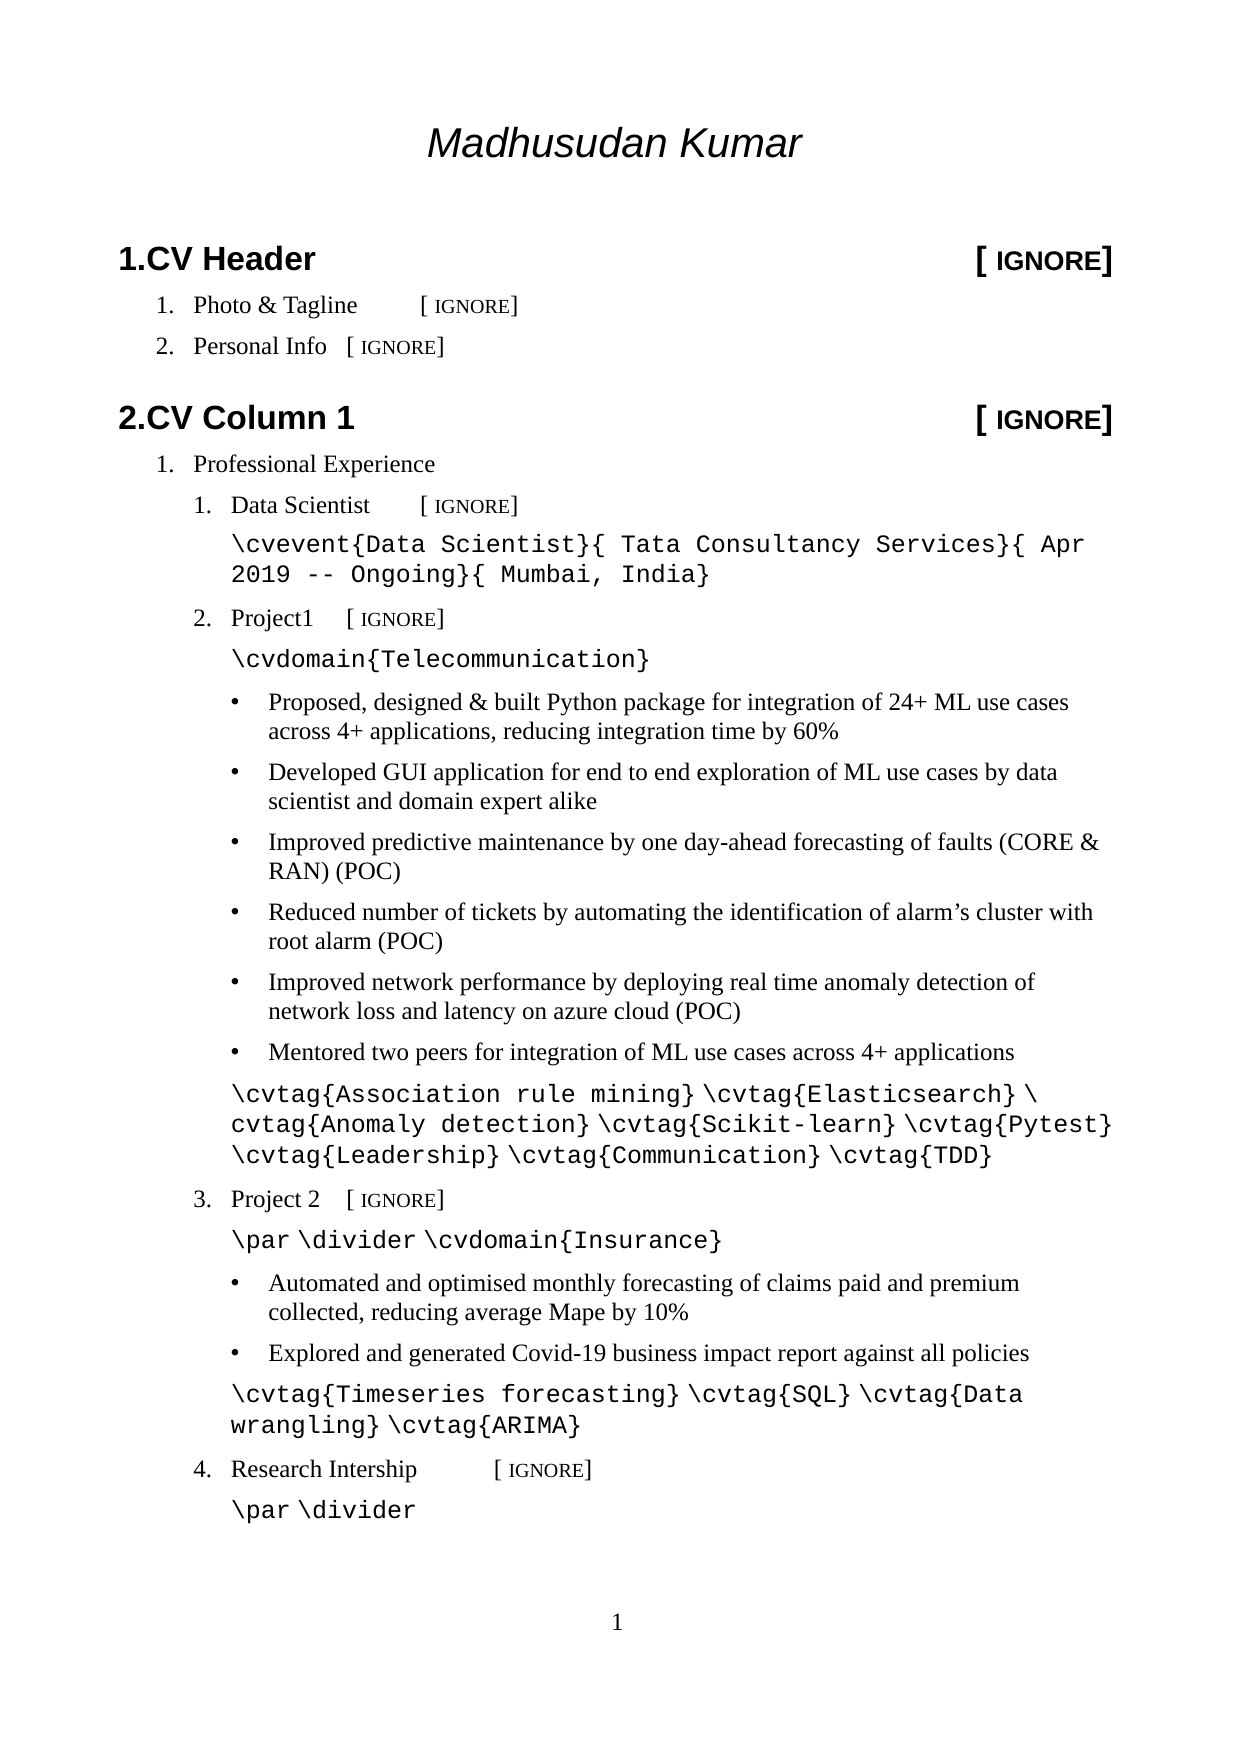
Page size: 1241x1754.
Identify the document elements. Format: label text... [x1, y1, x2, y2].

subtitle CV Column 1 [ ignore] [118, 398, 1122, 436]
subtitle Madhusudan Kumar [118, 118, 1122, 166]
list Project 2 [ ignore] [193, 1184, 1122, 1212]
list Reduced number of tickets by automating the identification of alarm’s cluster with root alarm (POC) [231, 897, 1122, 955]
list Personal Info [ ignore] [156, 331, 1122, 360]
list Research Intership [ ignore] [193, 1454, 1122, 1482]
list Professional Experience [156, 449, 1122, 477]
list \par \divider \cvdomain{Insurance} [193, 1225, 1122, 1256]
list Project1 [ ignore] [193, 603, 1122, 632]
list Developed GUI application for end to end exploration of ML use cases by data scientist and domain expert alike [231, 757, 1122, 815]
subtitle CV Header [ ignore] [118, 239, 1122, 278]
list Mentored two peers for integration of ML use cases across 4+ applications [231, 1037, 1122, 1066]
list \cvtag{Timeseries forecasting} \cvtag{SQL} \cvtag{Data wrangling} \cvtag{ARIMA} [193, 1379, 1122, 1441]
list Improved network performance by deploying real time anomaly detection of network loss and latency on azure cloud (POC) [231, 967, 1122, 1025]
list \par \divider [193, 1495, 1122, 1526]
list Photo & Tagline [ ignore] [156, 290, 1122, 319]
list Proposed, designed & built Python package for integration of 24+ ML use cases across 4+ applications, reducing integration time by 60% [231, 687, 1122, 745]
list \cvtag{Association rule mining} \cvtag{Elasticsearch} \cvtag{Anomaly detection} \cvtag{Scikit-learn} \cvtag{Pytest} \cvtag{Leadership} \cvtag{Communication} \cvtag{TDD} [193, 1079, 1122, 1171]
list Automated and optimised monthly forecasting of claims paid and premium collected, reducing average Mape by 10% [231, 1268, 1122, 1326]
list Improved predictive maintenance by one day-ahead forecasting of faults (CORE & RAN) (POC) [231, 827, 1122, 885]
list \cvdomain{Telecommunication} [193, 644, 1122, 675]
list Data Scientist [ ignore] [193, 490, 1122, 519]
list Explored and generated Covid-19 business impact report against all policies [231, 1338, 1122, 1367]
list \cvevent{Data Scientist}{ Tata Consultancy Services}{ Apr 2019 -- Ongoing}{ Mumbai, India} [193, 531, 1122, 590]
